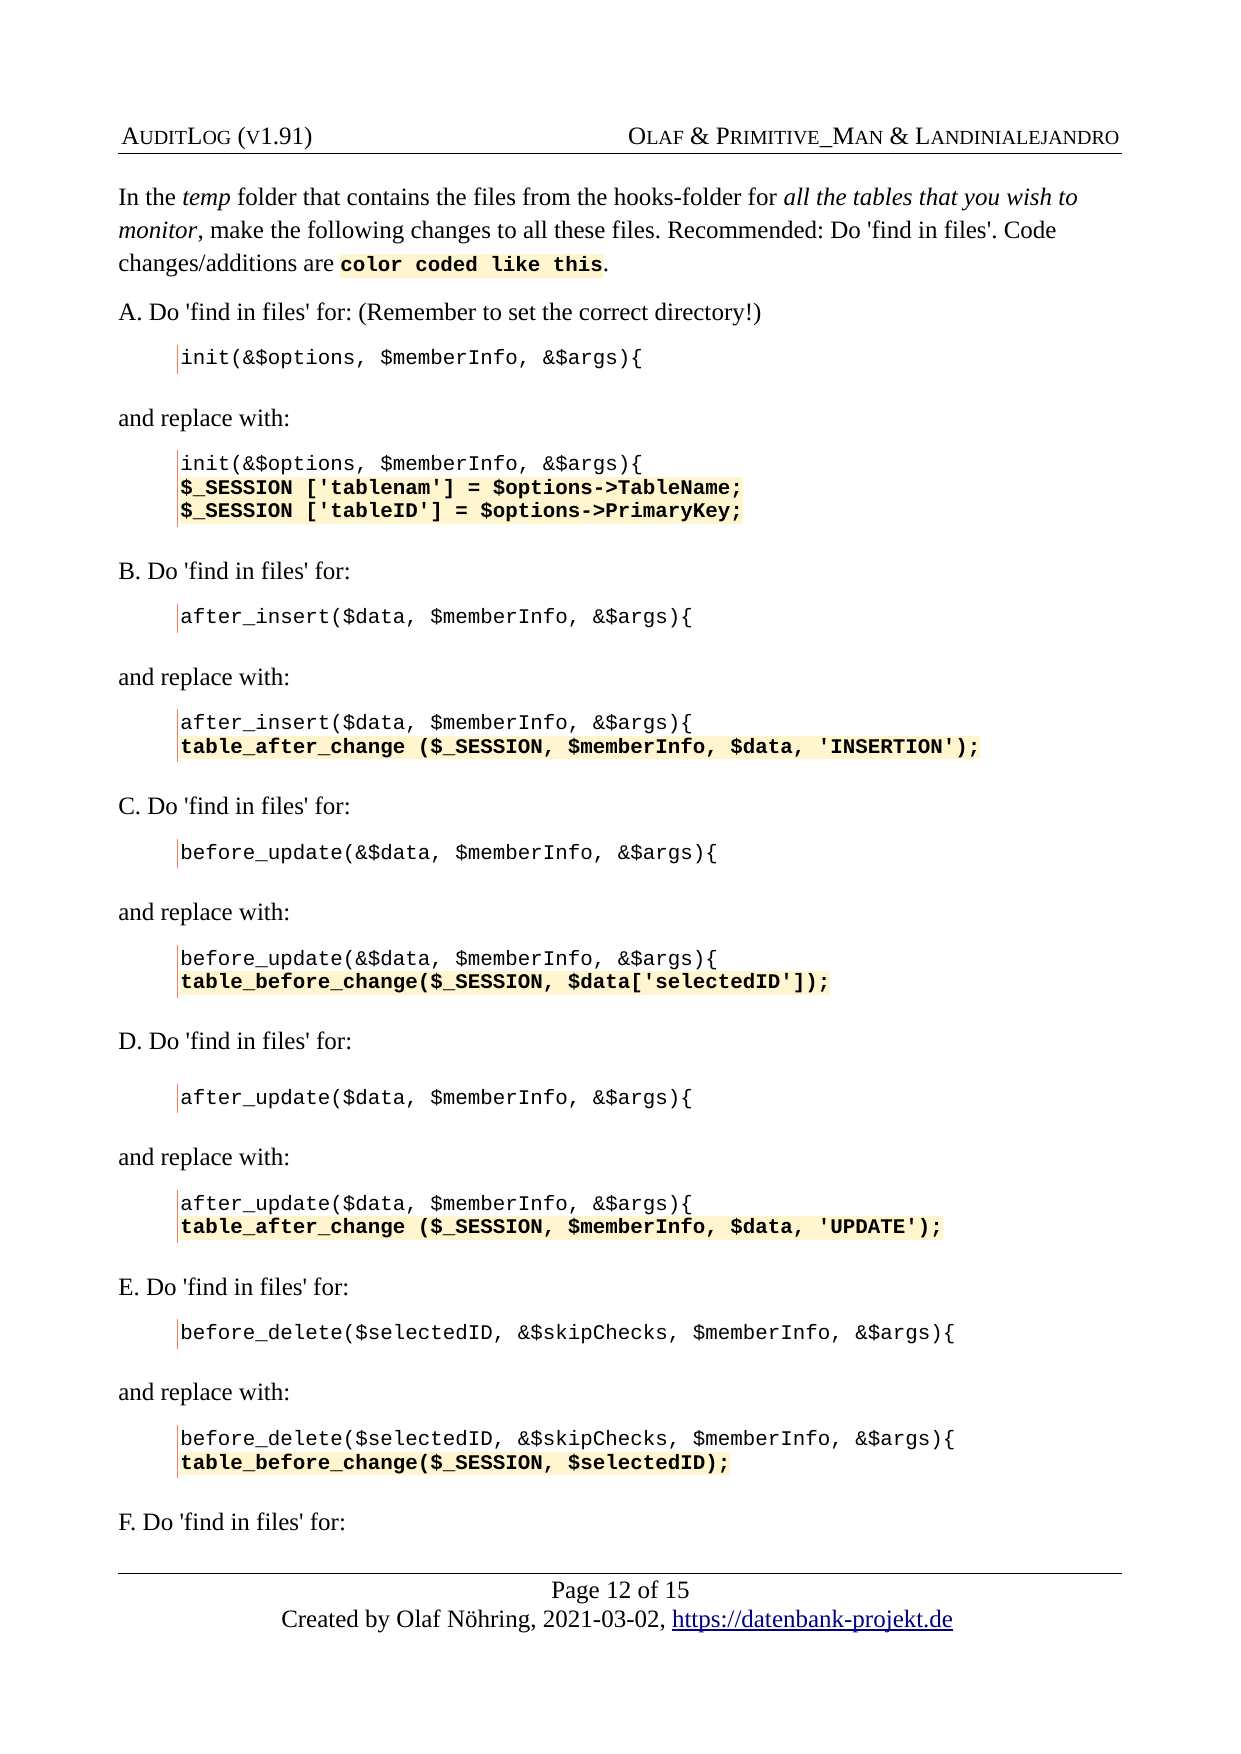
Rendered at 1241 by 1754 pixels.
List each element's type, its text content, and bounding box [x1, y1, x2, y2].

text and replace with: [118, 1377, 1122, 1406]
text before_update(&$data, $memberInfo, &$args){ [177, 944, 1063, 971]
text after_update($data, $memberInfo, &$args){ [178, 1084, 1063, 1113]
text In the temp folder that contains the files from the hooks-folder for all the tables that you wish to monitor, make the following changes to all these files. Recommended: Do 'find in files'. Code changes/additions are color coded like this. [118, 182, 1122, 278]
text and replace with: [118, 897, 1122, 926]
text table_before_change($_SESSION, $selectedID); [178, 1452, 1063, 1478]
text table_after_change ($_SESSION, $memberInfo, $data, 'UPDATE'); [178, 1216, 1063, 1243]
text and replace with: [118, 1142, 1122, 1171]
text table_before_change($_SESSION, $data['selectedID']); [178, 971, 1063, 998]
text $_SESSION ['tableID'] = $options->PrimaryKey; [178, 501, 1063, 527]
text after_insert($data, $memberInfo, &$args){ [177, 603, 1063, 633]
text after_update($data, $memberInfo, &$args){ [178, 1190, 1063, 1216]
text C. Do 'find in files' for: [118, 791, 1122, 820]
text $_SESSION ['tablenam'] = $options->TableName; [743, 477, 1063, 501]
text E. Do 'find in files' for: [118, 1272, 1122, 1300]
text table_after_change ($_SESSION, $memberInfo, $data, 'INSERTION'); [178, 736, 1063, 762]
text init(&$options, $memberInfo, &$args){ [177, 344, 1063, 374]
text before_delete($selectedID, &$skipChecks, $memberInfo, &$args){ [178, 1425, 1063, 1452]
text and replace with: [118, 403, 1122, 431]
text B. Do 'find in files' for: [118, 556, 1122, 584]
text before_update(&$data, $memberInfo, &$args){ [178, 839, 1063, 868]
text before_delete($selectedID, &$skipChecks, $memberInfo, &$args){ [178, 1319, 1063, 1349]
text init(&$options, $memberInfo, &$args){ [178, 450, 1063, 477]
text D. Do 'find in files' for: [118, 1026, 1122, 1055]
text F. Do 'find in files' for: [118, 1507, 1122, 1536]
text after_insert($data, $memberInfo, &$args){ [178, 709, 1063, 736]
text and replace with: [118, 662, 1122, 690]
text A. Do 'find in files' for: (Remember to set the correct directory!) [118, 297, 1122, 326]
